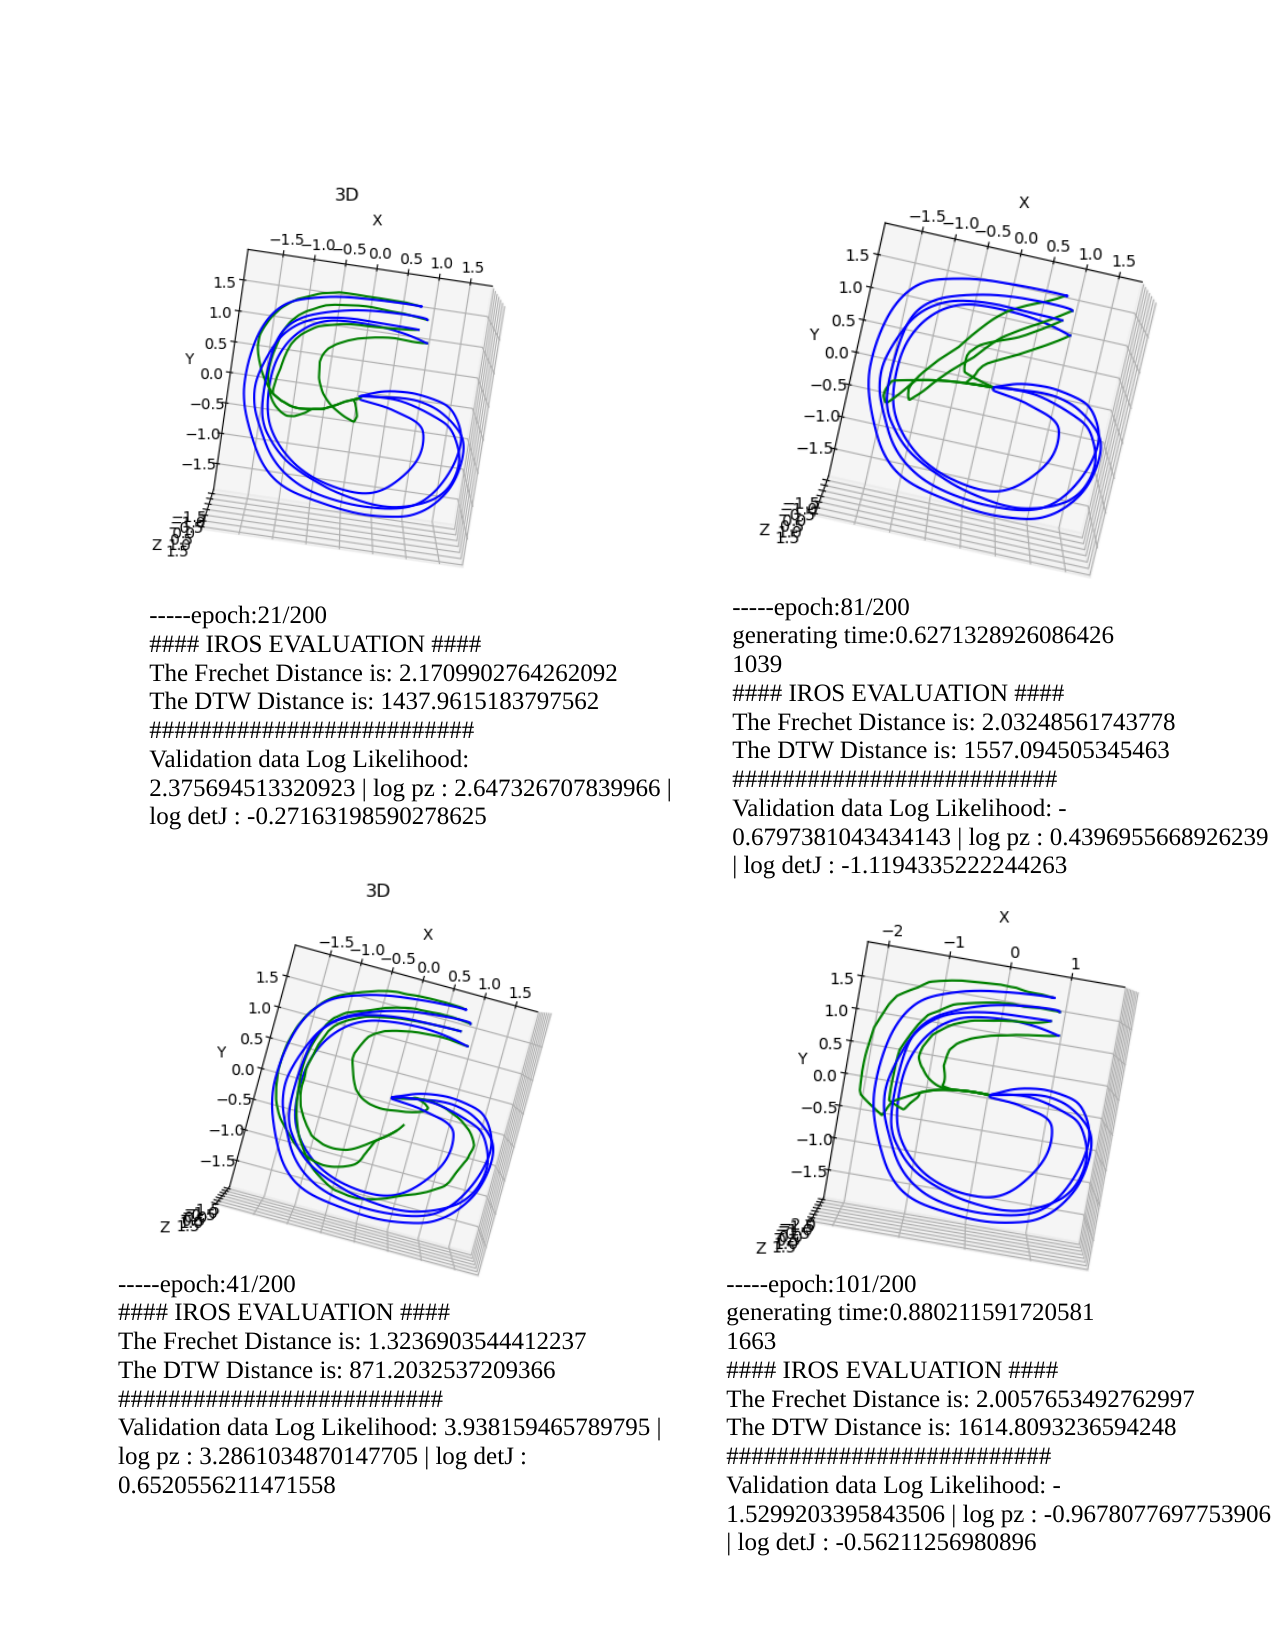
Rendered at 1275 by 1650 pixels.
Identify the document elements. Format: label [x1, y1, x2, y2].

picture [155, 881, 558, 1288]
picture [752, 189, 1166, 587]
picture [751, 904, 1145, 1278]
picture [148, 184, 512, 578]
